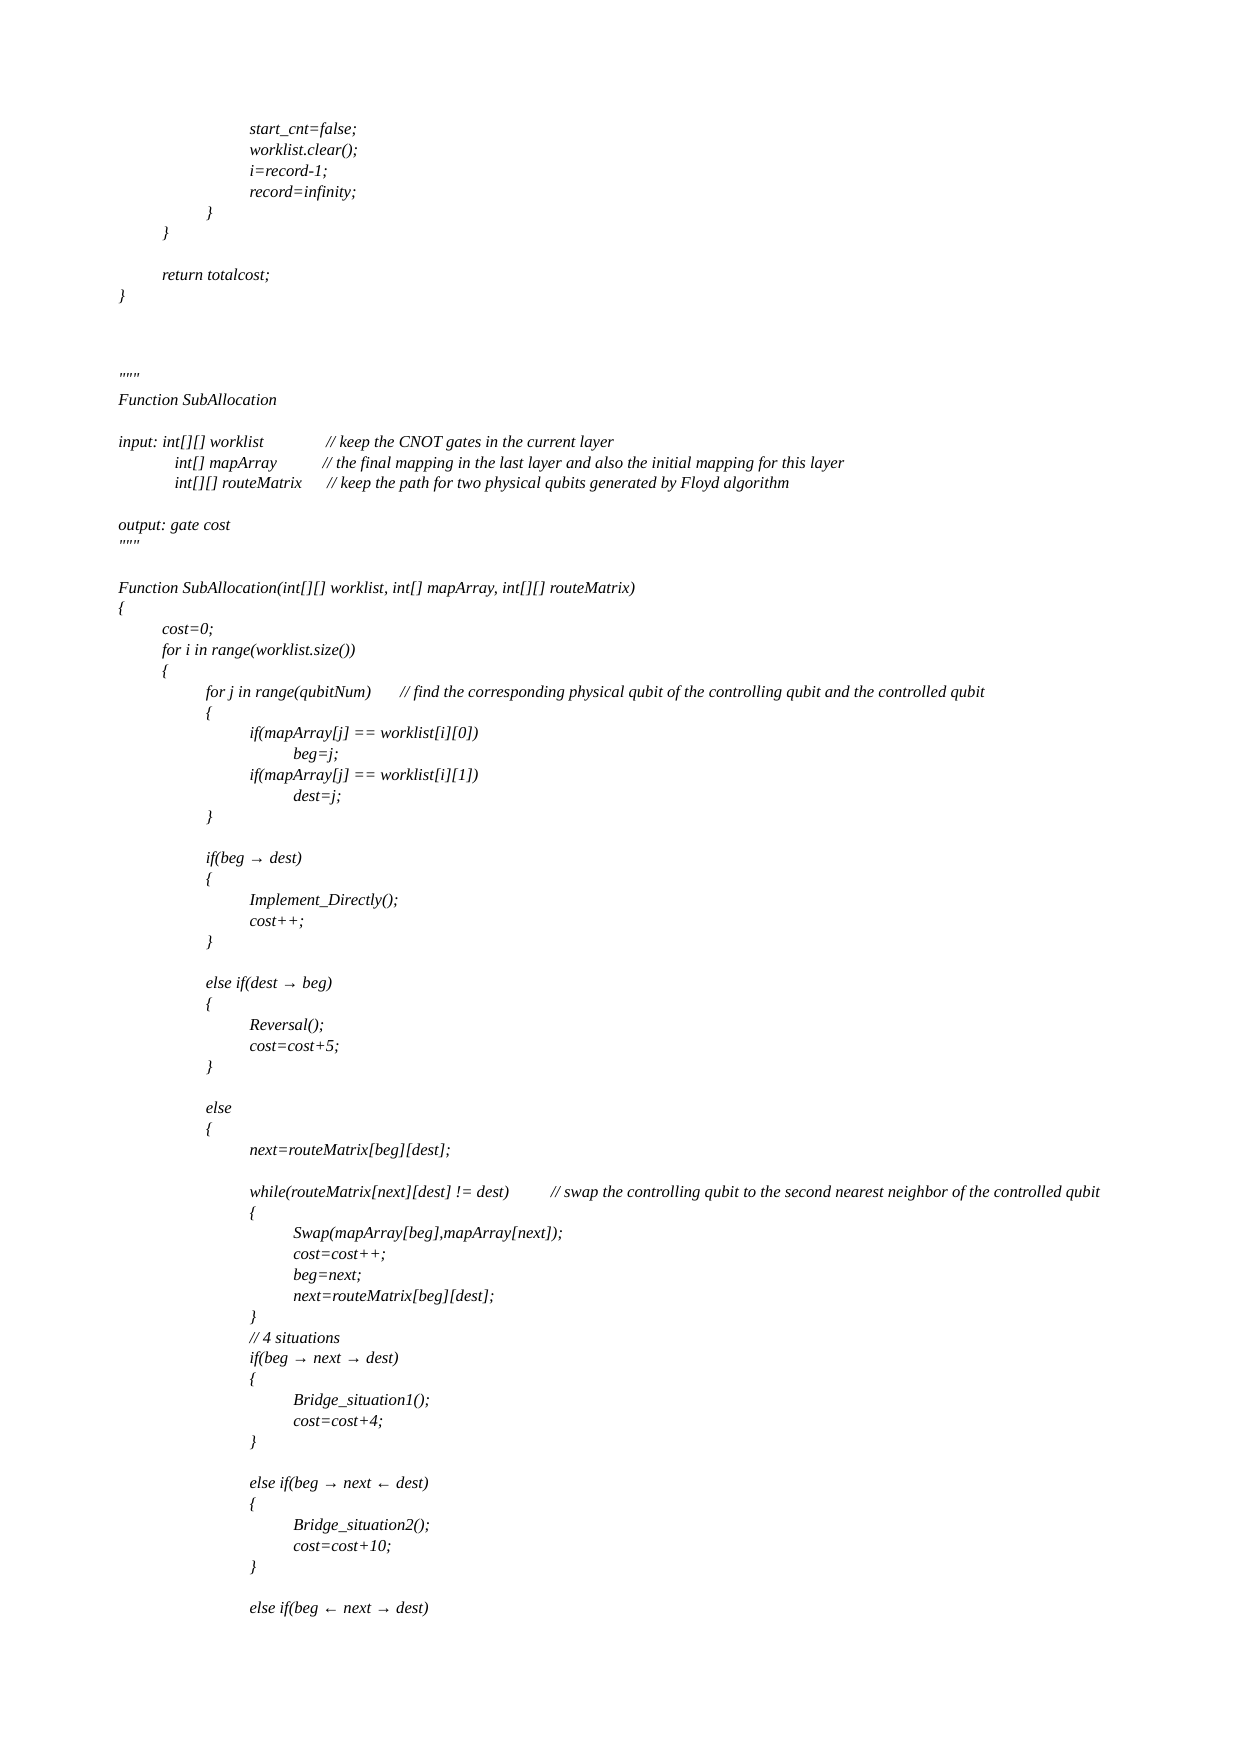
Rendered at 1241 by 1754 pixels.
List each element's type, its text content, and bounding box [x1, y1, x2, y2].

text { [118, 1201, 1122, 1222]
text { [118, 597, 1122, 618]
text input: int[][] worklist // keep the CNOT gates in the current layer [118, 431, 1122, 451]
text } [118, 222, 1122, 243]
text beg=j; [118, 743, 1122, 764]
text Bridge_situation1(); [118, 1389, 1122, 1410]
text """ [118, 368, 1122, 389]
text Bridge_situation2(); [118, 1514, 1122, 1535]
text Implement_Directly(); [118, 889, 1122, 910]
text } [118, 806, 1122, 826]
text } [118, 1431, 1122, 1451]
text cost=0; [118, 618, 1122, 639]
text { [118, 1493, 1122, 1514]
text int[] mapArray // the final mapping in the last layer and also the initial mapping for this layer [118, 451, 1122, 472]
text } [118, 1556, 1122, 1576]
text worklist.clear(); [118, 139, 1122, 160]
text // 4 situations [118, 1326, 1122, 1347]
text """ [118, 535, 1122, 556]
text { [118, 660, 1122, 681]
text if(beg → dest) [118, 847, 1122, 868]
text { [118, 993, 1122, 1014]
text else if(dest → beg) [118, 972, 1122, 993]
text else [118, 1097, 1122, 1118]
text if(mapArray[j] == worklist[i][1]) [118, 764, 1122, 785]
text beg=next; [118, 1264, 1122, 1285]
text } [118, 201, 1122, 222]
text i=record-1; [118, 160, 1122, 181]
text } [118, 1306, 1122, 1326]
text } [118, 285, 1122, 306]
text cost=cost++; [118, 1243, 1122, 1264]
text { [118, 701, 1122, 722]
text for j in range(qubitNum) // find the corresponding physical qubit of the controlling qubit and the controlled qubit [118, 681, 1122, 701]
text int[][] routeMatrix // keep the path for two physical qubits generated by Floyd algorithm [118, 472, 1122, 493]
text if(mapArray[j] == worklist[i][0]) [118, 722, 1122, 743]
text Swap(mapArray[beg],mapArray[next]); [118, 1222, 1122, 1243]
text } [118, 931, 1122, 951]
text dest=j; [118, 785, 1122, 806]
text next=routeMatrix[beg][dest]; [118, 1139, 1122, 1160]
text start_cnt=false; [118, 118, 1122, 139]
text while(routeMatrix[next][dest] != dest) // swap the controlling qubit to the second nearest neighbor of the controlled qubit [118, 1181, 1122, 1201]
text Function SubAllocation(int[][] worklist, int[] mapArray, int[][] routeMatrix) [118, 576, 1122, 597]
text cost=cost+4; [118, 1410, 1122, 1431]
text cost=cost+5; [118, 1035, 1122, 1056]
text { [118, 1118, 1122, 1139]
text cost=cost+10; [118, 1535, 1122, 1556]
text else if(beg → next ← dest) [118, 1472, 1122, 1493]
text cost++; [118, 910, 1122, 931]
text else if(beg ← next → dest) [118, 1597, 1122, 1618]
text { [118, 868, 1122, 889]
text return totalcost; [118, 264, 1122, 285]
text output: gate cost [118, 514, 1122, 535]
text next=routeMatrix[beg][dest]; [118, 1285, 1122, 1306]
text Function SubAllocation [118, 389, 1122, 410]
text } [118, 1056, 1122, 1076]
text Reversal(); [118, 1014, 1122, 1035]
text if(beg → next → dest) [118, 1347, 1122, 1368]
text record=infinity; [118, 181, 1122, 201]
text { [118, 1368, 1122, 1389]
text for i in range(worklist.size()) [118, 639, 1122, 660]
